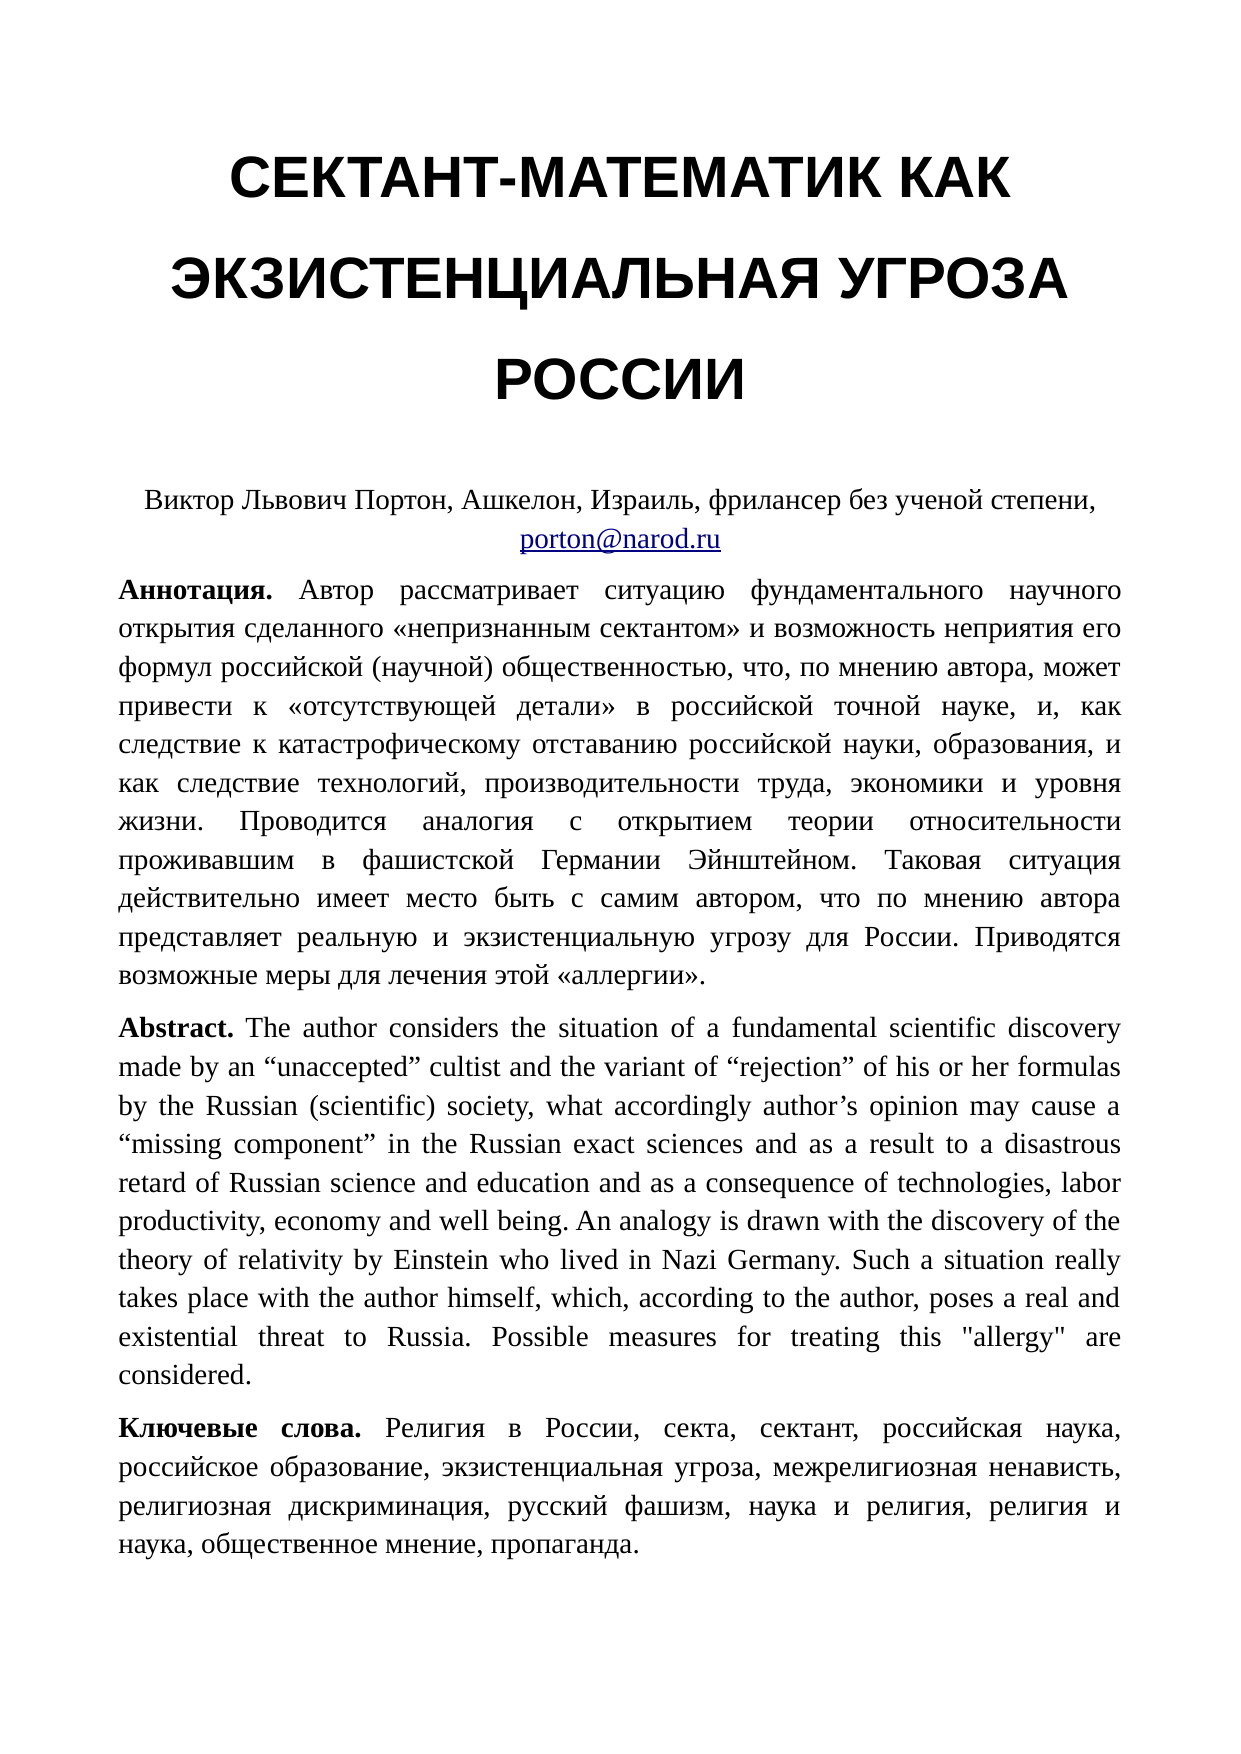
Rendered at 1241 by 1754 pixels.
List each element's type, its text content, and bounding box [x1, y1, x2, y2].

text Аннотация. Автор рассматривает ситуацию фундаментального научного открытия сделанного «непризнанным сектантом» и возможность неприятия его формул российской (научной) общественностью, что, по мнению автора, может привести к «отсутствующей детали» в российской точной науке, и, как следствие к катастрофическому отставанию российской науки, образования, и как следствие технологий, производительности труда, экономики и уровня жизни. Проводится аналогия с открытием теории относительности проживавшим в фашистской Германии Эйнштейном. Таковая ситуация действительно имеет место быть с самим автором, что по мнению автора представляет реальную и экзистенциальную угрозу для России. Приводятся возможные меры для лечения этой «аллергии». [118, 572, 1122, 991]
text Виктор Львович Портон, Ашкелон, Израиль, фрилансер без ученой степени, porton@narod.ru [118, 482, 1122, 554]
text Ключевые слова. Религия в России, секта, сектант, российская наука, российское образование, экзистенциальная угроза, межрелигиозная ненависть, религиозная дискриминация, русский фашизм, наука и религия, религия и наука, общественное мнение, пропаганда. [118, 1411, 1122, 1560]
text Abstract. The author considers the situation of a fundamental scientific discovery made by an “unaccepted” cultist and the variant of “rejection” of his or her formulas by the Russian (scientific) society, what accordingly author’s opinion may cause a “missing component” in the Russian exact sciences and as a result to a disastrous retard of Russian science and education and as a consequence of technologies, labor productivity, economy and well being. An analogy is drawn with the discovery of the theory of relativity by Einstein who lived in Nazi Germany. Such a situation really takes place with the author himself, which, according to the author, poses a real and existential threat to Russia. Possible measures for treating this "allergy" are considered. [118, 1011, 1122, 1391]
title Сектант-математик как экзистенциальная угроза России [118, 143, 1122, 411]
